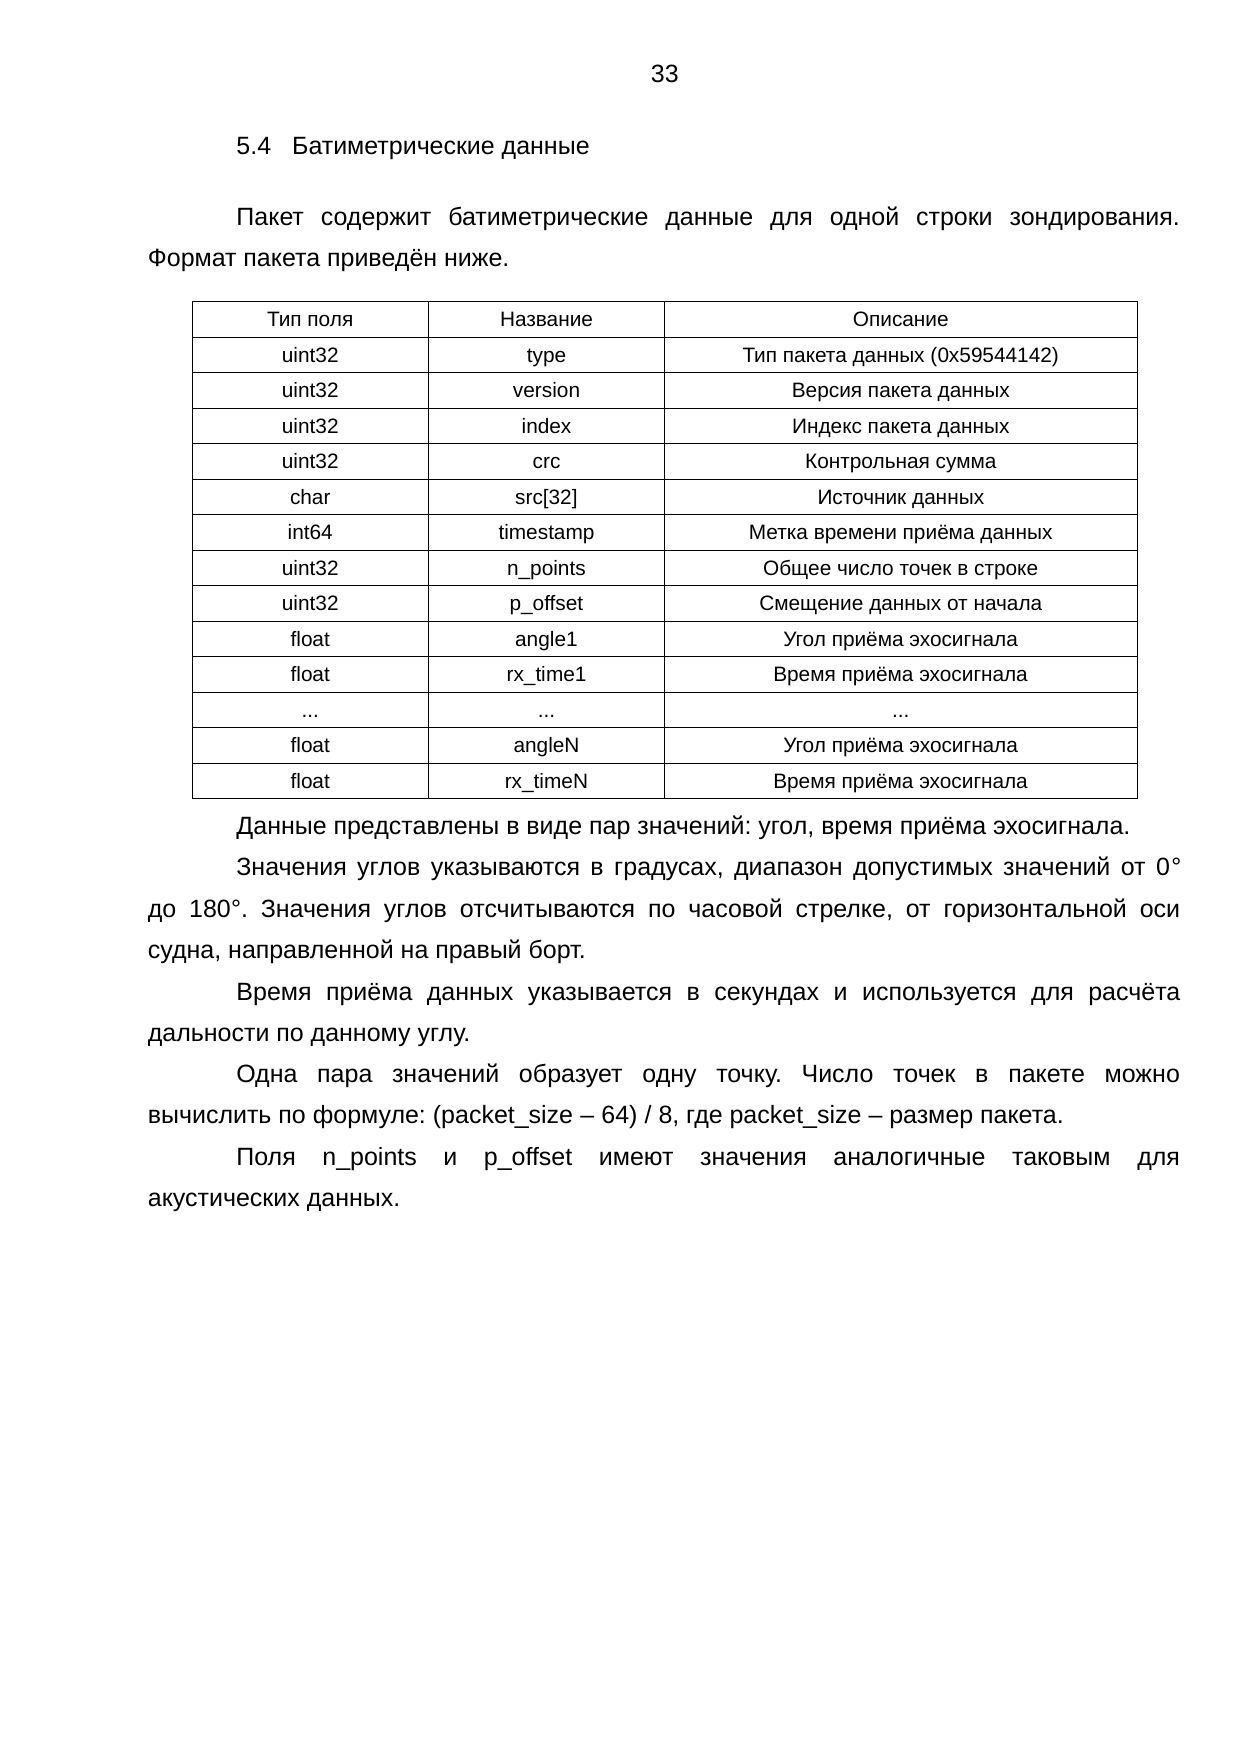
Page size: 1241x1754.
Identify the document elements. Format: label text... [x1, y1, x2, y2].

table_cell Угол приёма эхосигнала [665, 622, 1137, 656]
table_cell Метка времени приёма данных [665, 515, 1137, 550]
table_cell index [429, 409, 664, 443]
table_cell float [193, 728, 428, 763]
table_cell uint32 [193, 586, 428, 621]
text Пакет содержит батиметрические данные для одной строки зондирования. Формат пакета приведён ниже. [148, 189, 1181, 272]
text Данные представлены в виде пар значений: угол, время приёма эхосигнала. [148, 798, 1181, 840]
table_cell ... [665, 693, 1137, 727]
table_cell uint32 [193, 551, 428, 585]
table_cell n_points [429, 551, 664, 585]
table_cell Время приёма эхосигнала [665, 764, 1137, 798]
table_cell angle1 [429, 622, 664, 656]
subtitle Батиметрические данные [148, 118, 1181, 159]
table_cell ... [429, 693, 664, 727]
table_cell Смещение данных от начала [665, 586, 1137, 621]
table_cell src[32] [429, 480, 664, 514]
table_cell char [193, 480, 428, 514]
table_cell p_offset [429, 586, 664, 621]
table_cell float [193, 657, 428, 692]
table_cell uint32 [193, 338, 428, 372]
table_cell rx_time1 [429, 657, 664, 692]
table_header Описание [665, 302, 1137, 337]
table_header Название [429, 302, 664, 337]
table_cell Тип пакета данных (0x59544142) [665, 338, 1137, 372]
table_cell Угол приёма эхосигнала [665, 728, 1137, 763]
text Время приёма данных указывается в секундах и используется для расчёта дальности по данному углу. [148, 964, 1181, 1047]
table_cell int64 [193, 515, 428, 550]
table_cell Время приёма эхосигнала [665, 657, 1137, 692]
table_cell ... [193, 693, 428, 727]
table_cell type [429, 338, 664, 372]
table_cell float [193, 622, 428, 656]
table_cell Индекс пакета данных [665, 409, 1137, 443]
table_cell Контрольная сумма [665, 444, 1137, 479]
table_header Тип поля [193, 302, 428, 337]
table_cell rx_timeN [429, 764, 664, 798]
table_cell uint32 [193, 409, 428, 443]
table_cell Версия пакета данных [665, 373, 1137, 408]
table_cell Источник данных [665, 480, 1137, 514]
table_cell uint32 [193, 444, 428, 479]
table_cell timestamp [429, 515, 664, 550]
table_cell version [429, 373, 664, 408]
text Одна пара значений образует одну точку. Число точек в пакете можно вычислить по формуле: (packet_size – 64) / 8, где packet_size – размер пакета. [148, 1047, 1181, 1129]
table_cell crc [429, 444, 664, 479]
text Значения углов указываются в градусах, диапазон допустимых значений от 0° до 180°. Значения углов отсчитываются по часовой стрелке, от горизонтальной оси судна, направленной на правый борт. [148, 840, 1181, 964]
table_cell angleN [429, 728, 664, 763]
text Поля n_points и p_offset имеют значения аналогичные таковым для акустических данных. [148, 1129, 1181, 1212]
table_cell uint32 [193, 373, 428, 408]
table_cell float [193, 764, 428, 798]
table_cell Общее число точек в строке [665, 551, 1137, 585]
